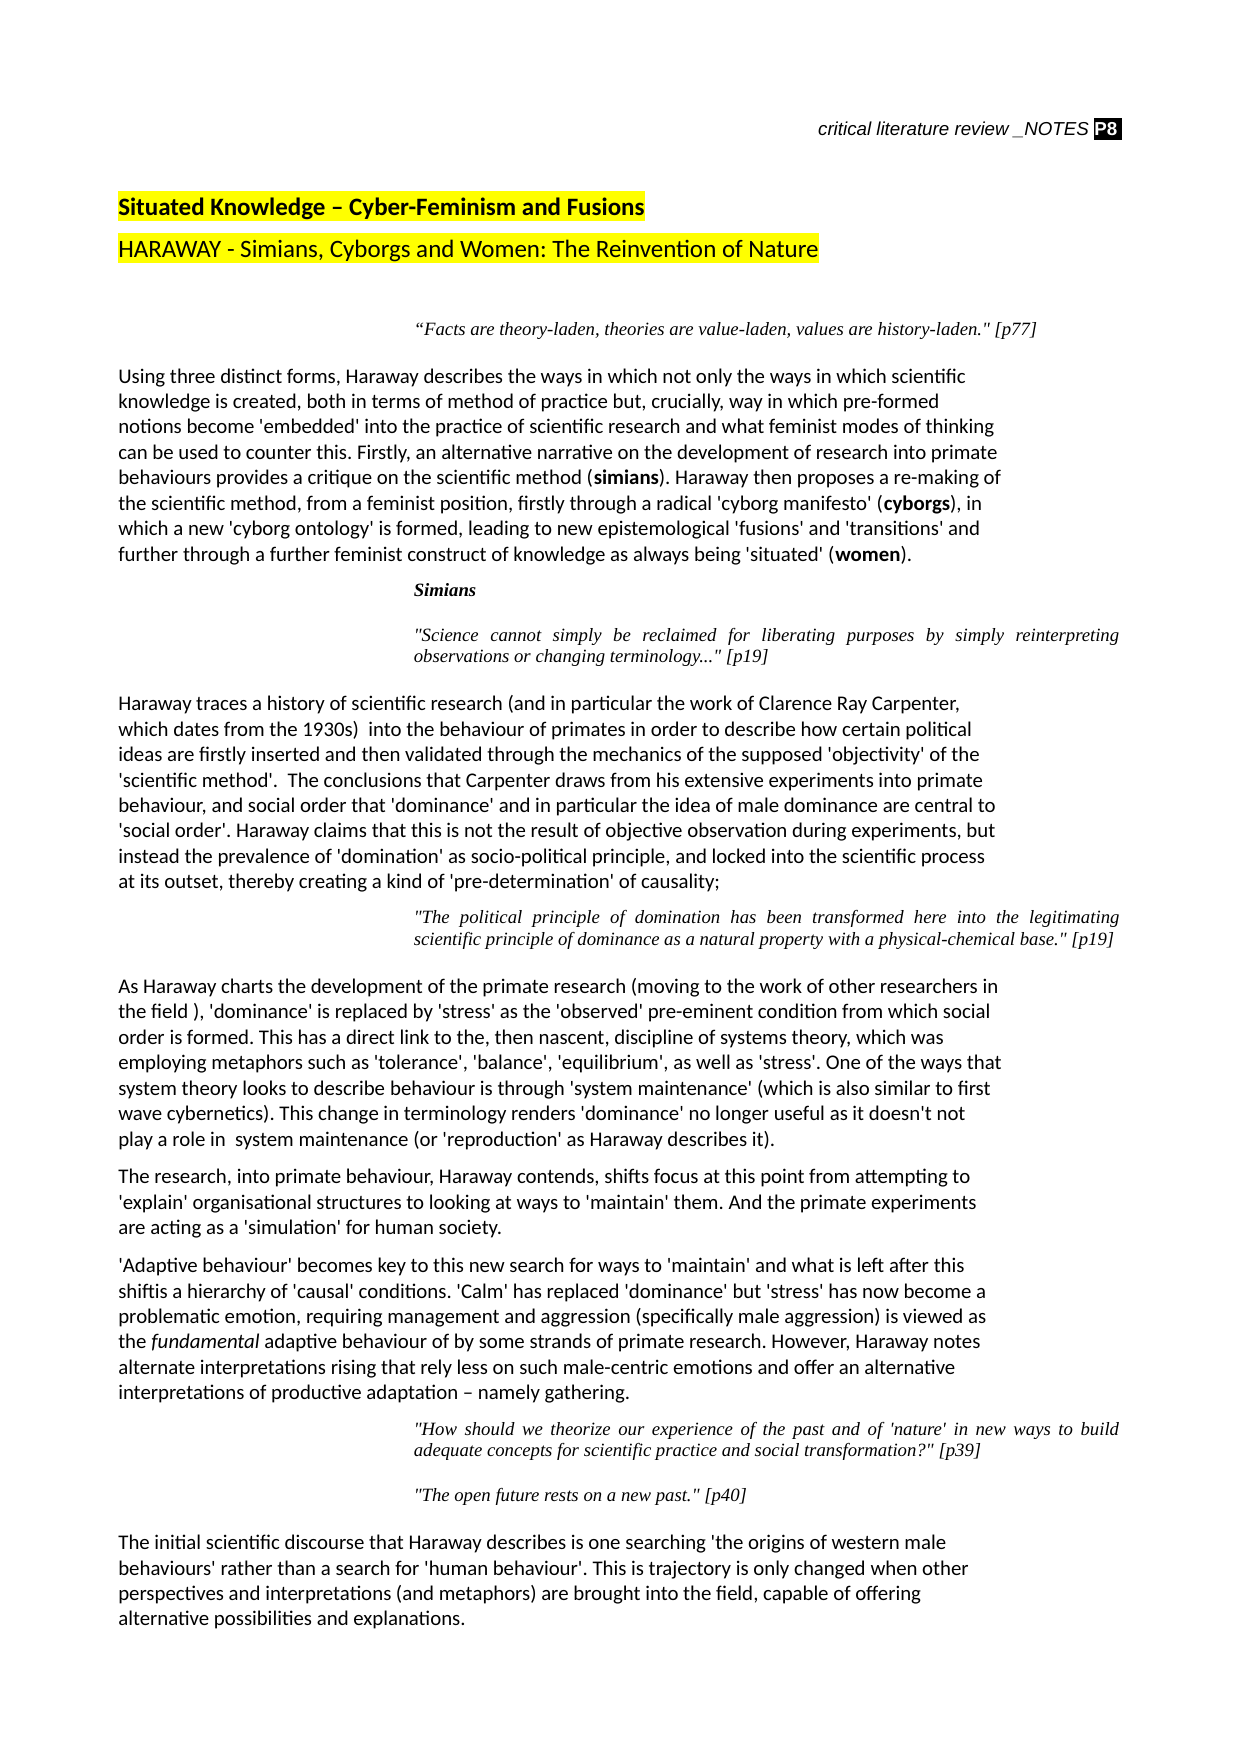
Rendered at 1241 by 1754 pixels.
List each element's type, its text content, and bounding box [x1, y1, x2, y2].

text "Science cannot simply be reclaimed for liberating purposes by simply reinterpreting observations or changing terminology..." [p19] [413, 624, 1122, 667]
text "How should we theorize our experience of the past and of 'nature' in new ways to build adequate concepts for scientific practice and social transformation?" [p39] [413, 1417, 1122, 1461]
text “Facts are theory-laden, theories are value-laden, values are history-laden." [p77] [413, 318, 1122, 339]
text "The political principle of domination has been transformed here into the legitimating scientific principle of dominance as a natural property with a physical-chemical base." [p19] [413, 906, 1122, 949]
text "The open future rests on a new past." [p40] [413, 1484, 1122, 1506]
title Situated Knowledge – Cyber-Feminism and Fusions [118, 191, 1004, 221]
text Using three distinct forms, Haraway describes the ways in which not only the ways in which scientific knowledge is created, both in terms of method of practice but, crucially, way in which pre-formed notions become 'embedded' into the practice of scientific research and what feminist modes of thinking can be used to counter this. Firstly, an alternative narrative on the development of research into primate behaviours provides a critique on the scientific method (simians). Haraway then proposes a re-making of the scientific method, from a feminist position, firstly through a radical 'cyborg manifesto' (cyborgs), in which a new 'cyborg ontology' is formed, leading to new epistemological 'fusions' and 'transitions' and further through a further feminist construct of knowledge as always being 'situated' (women). [118, 363, 1004, 566]
text Simians [413, 579, 1122, 600]
text 'Adaptive behaviour' becomes key to this new search for ways to 'maintain' and what is left after this shiftis a hierarchy of 'causal' conditions. 'Calm' has replaced 'dominance' but 'stress' has now become a problematic emotion, requiring management and aggression (specifically male aggression) is viewed as the fundamental adaptive behaviour of by some strands of primate research. However, Haraway notes alternate interpretations rising that rely less on such male-centric emotions and offer an alternative interpretations of productive adaptation – namely gathering. [118, 1252, 1004, 1405]
text Haraway traces a history of scientific research (and in particular the work of Clarence Ray Carpenter, which dates from the 1930s) into the behaviour of primates in order to describe how certain political ideas are firstly inserted and then validated through the mechanics of the supposed 'objectivity' of the 'scientific method'. The conclusions that Carpenter draws from his extensive experiments into primate behaviour, and social order that 'dominance' and in particular the idea of male dominance are central to 'social order'. Haraway claims that this is not the result of objective observation during experiments, but instead the prevalence of 'domination' as socio-political principle, and locked into the scientific process at its outset, thereby creating a kind of 'pre-determination' of causality; [118, 691, 1004, 894]
title HARAWAY - Simians, Cyborgs and Women: The Reinvention of Nature [118, 233, 1004, 263]
text As Haraway charts the development of the primate research (moving to the work of other researchers in the field ), 'dominance' is replaced by 'stress' as the 'observed' pre-eminent condition from which social order is formed. This has a direct link to the, then nascent, discipline of systems theory, which was employing metaphors such as 'tolerance', 'balance', 'equilibrium', as well as 'stress'. One of the ways that system theory looks to describe behaviour is through 'system maintenance' (which is also similar to first wave cybernetics). This change in terminology renders 'dominance' no longer useful as it doesn't not play a role in system maintenance (or 'reproduction' as Haraway describes it). [118, 973, 1004, 1151]
text The research, into primate behaviour, Haraway contends, shifts focus at this point from attempting to 'explain' organisational structures to looking at ways to 'maintain' them. And the primate experiments are acting as a 'simulation' for human society. [118, 1164, 1004, 1240]
text The initial scientific discourse that Haraway describes is one searching 'the origins of western male behaviours' rather than a search for 'human behaviour'. This is trajectory is only changed when other perspectives and interpretations (and metaphors) are brought into the field, capable of offering alternative possibilities and explanations. [118, 1529, 1004, 1631]
